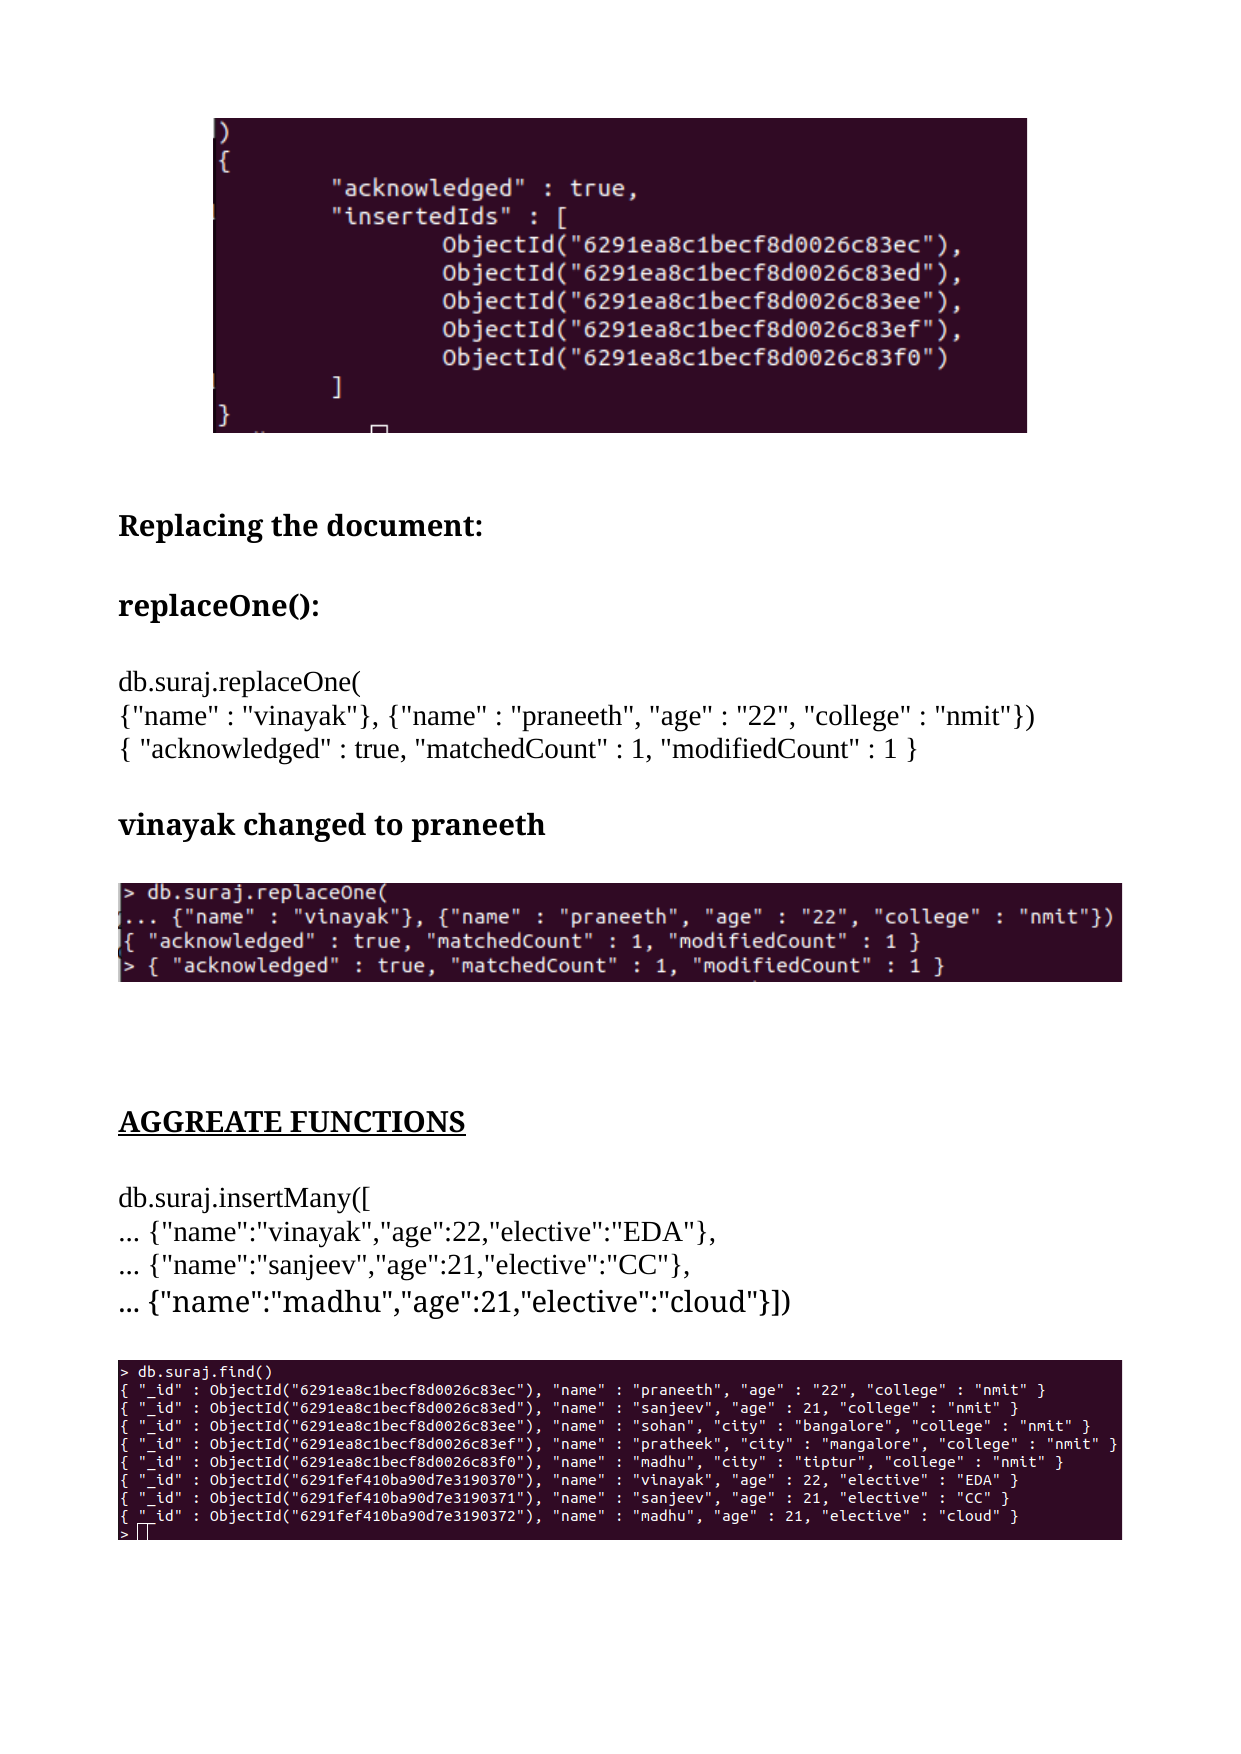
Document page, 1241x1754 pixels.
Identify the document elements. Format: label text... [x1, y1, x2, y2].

text {"name" : "vinayak"}, {"name" : "praneeth", "age" : "22", "college" : "nmit"}) [118, 698, 1122, 731]
text vinayak changed to praneeth [118, 804, 1122, 844]
text db.suraj.replaceOne( [118, 664, 1122, 698]
text ... {"name":"vinayak","age":22,"elective":"EDA"}, [118, 1214, 1122, 1247]
picture [118, 1360, 1123, 1540]
text Replacing the document: [118, 505, 1122, 545]
text replaceOne(): [118, 585, 1122, 624]
text db.suraj.insertMany([ [118, 1180, 1122, 1214]
picture [213, 118, 1028, 433]
picture [118, 883, 1123, 982]
text ... {"name":"madhu","age":21,"elective":"cloud"}]) [118, 1281, 1122, 1321]
text ... {"name":"sanjeev","age":21,"elective":"CC"}, [118, 1247, 1122, 1281]
text AGGREATE FUNCTIONS [118, 1101, 1122, 1141]
text { "acknowledged" : true, "matchedCount" : 1, "modifiedCount" : 1 } [118, 731, 1122, 765]
